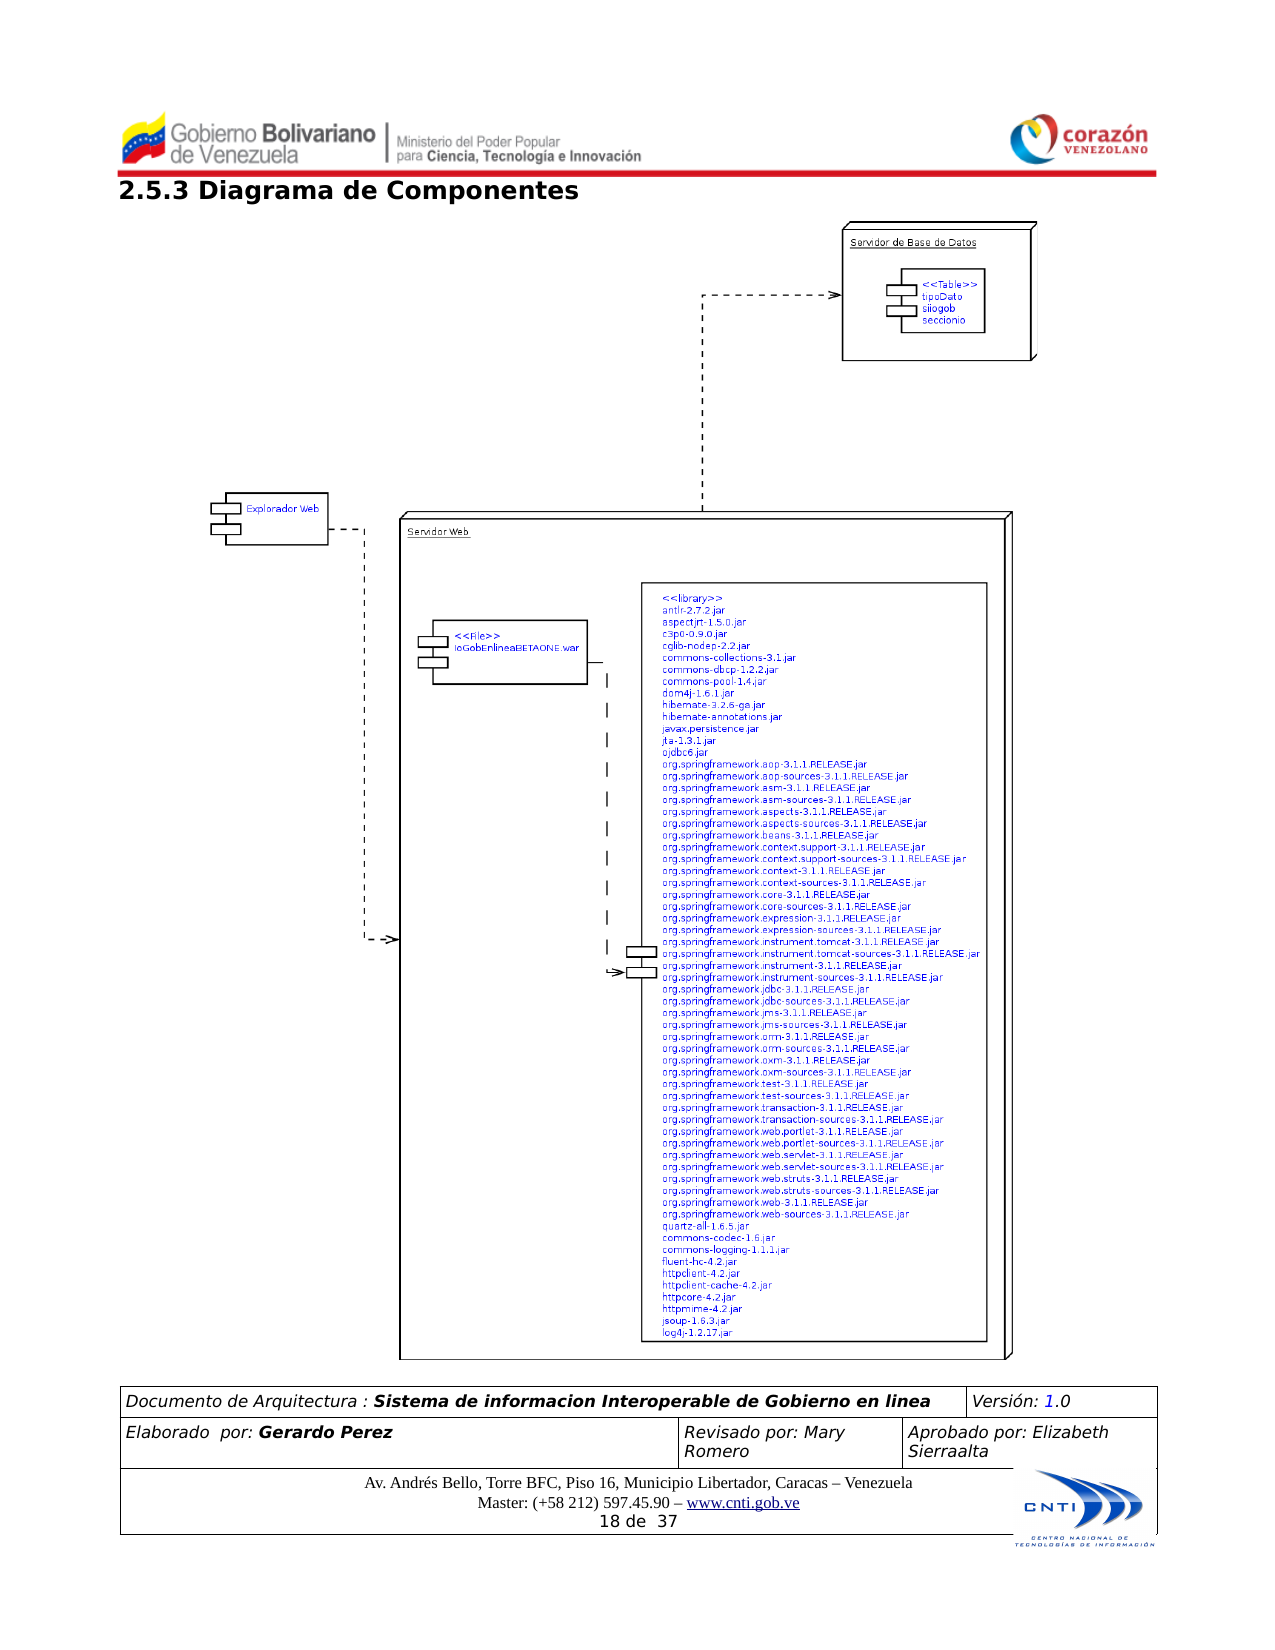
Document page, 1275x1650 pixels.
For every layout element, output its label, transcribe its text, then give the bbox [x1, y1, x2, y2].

picture [210, 221, 1038, 1360]
picture [117, 107, 1157, 177]
subtitle 2.5.3 Diagrama de Componentes [118, 177, 1157, 206]
picture [1013, 1468, 1156, 1548]
